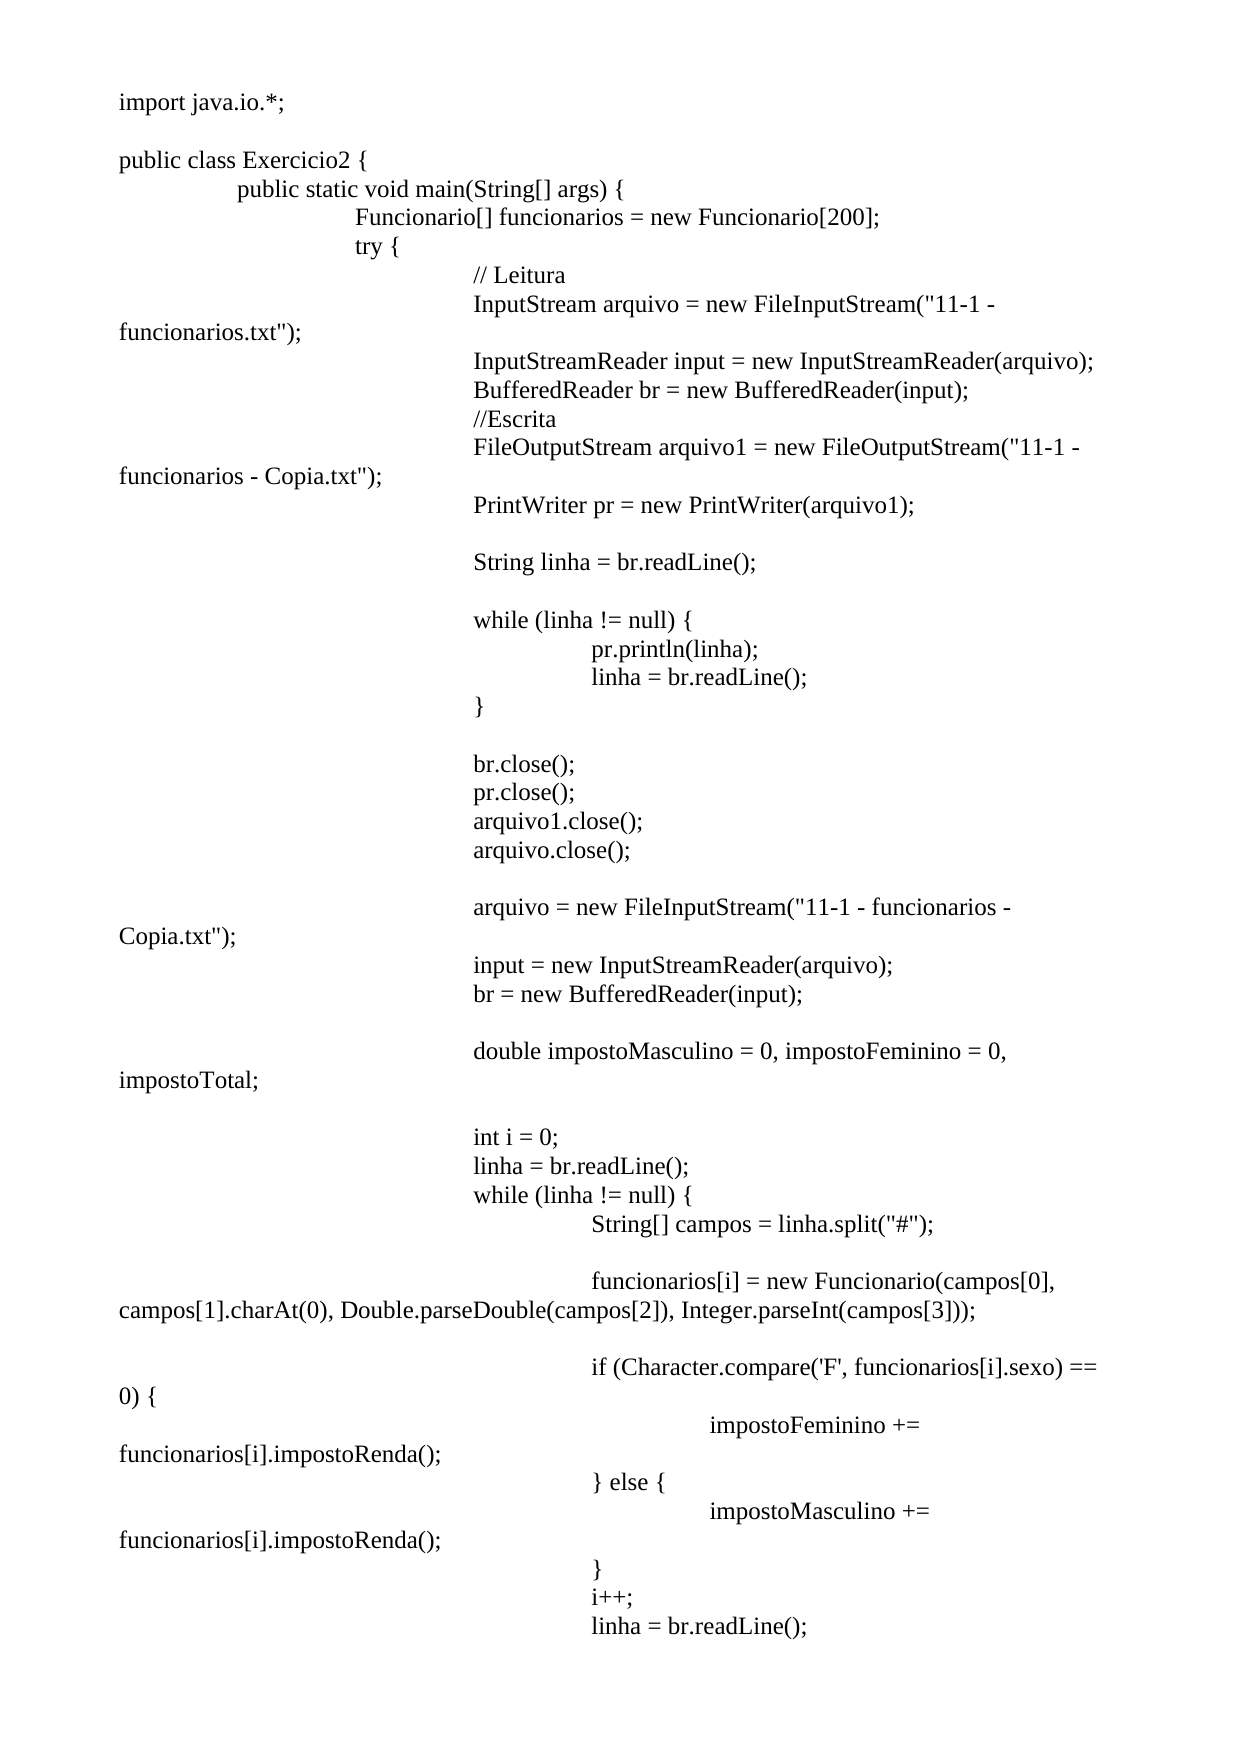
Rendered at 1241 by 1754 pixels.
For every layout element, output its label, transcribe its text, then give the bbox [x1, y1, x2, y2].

text InputStream arquivo = new FileInputStream("11-1 - funcionarios.txt"); [119, 289, 1121, 346]
text // Leitura [119, 260, 1121, 289]
text arquivo.close(); [119, 835, 1121, 864]
text import java.io.*; [119, 87, 1121, 116]
text int i = 0; [119, 1122, 1121, 1151]
text String linha = br.readLine(); [119, 547, 1121, 576]
text } else { [119, 1467, 1121, 1496]
text br.close(); [119, 749, 1121, 777]
text String[] campos = linha.split("#"); [119, 1209, 1121, 1237]
text input = new InputStreamReader(arquivo); [119, 950, 1121, 979]
text arquivo = new FileInputStream("11-1 - funcionarios - Copia.txt"); [119, 892, 1121, 950]
text impostoFeminino += funcionarios[i].impostoRenda(); [119, 1410, 1121, 1467]
text PrintWriter pr = new PrintWriter(arquivo1); [119, 490, 1121, 519]
text Funcionario[] funcionarios = new Funcionario[200]; [119, 202, 1121, 231]
text linha = br.readLine(); [119, 662, 1121, 691]
text FileOutputStream arquivo1 = new FileOutputStream("11-1 - funcionarios - Copia.txt"); [119, 432, 1121, 490]
text if (Character.compare('F', funcionarios[i].sexo) == 0) { [119, 1352, 1121, 1410]
text pr.close(); [119, 777, 1121, 806]
text InputStreamReader input = new InputStreamReader(arquivo); [119, 346, 1121, 375]
text linha = br.readLine(); [119, 1151, 1121, 1180]
text try { [119, 231, 1121, 260]
text pr.println(linha); [119, 634, 1121, 662]
text linha = br.readLine(); [119, 1611, 1121, 1640]
text } [119, 1554, 1121, 1582]
text arquivo1.close(); [119, 806, 1121, 835]
text BufferedReader br = new BufferedReader(input); [119, 375, 1121, 404]
text impostoMasculino += funcionarios[i].impostoRenda(); [119, 1496, 1121, 1554]
text public static void main(String[] args) { [119, 174, 1121, 202]
text funcionarios[i] = new Funcionario(campos[0], campos[1].charAt(0), Double.parseDouble(campos[2]), Integer.parseInt(campos[3])); [119, 1266, 1121, 1324]
text public class Exercicio2 { [119, 145, 1121, 174]
text double impostoMasculino = 0, impostoFeminino = 0, impostoTotal; [119, 1036, 1121, 1094]
text br = new BufferedReader(input); [119, 979, 1121, 1007]
text while (linha != null) { [119, 1180, 1121, 1209]
text while (linha != null) { [119, 605, 1121, 634]
text i++; [119, 1582, 1121, 1611]
text } [119, 691, 1121, 720]
text //Escrita [119, 404, 1121, 432]
